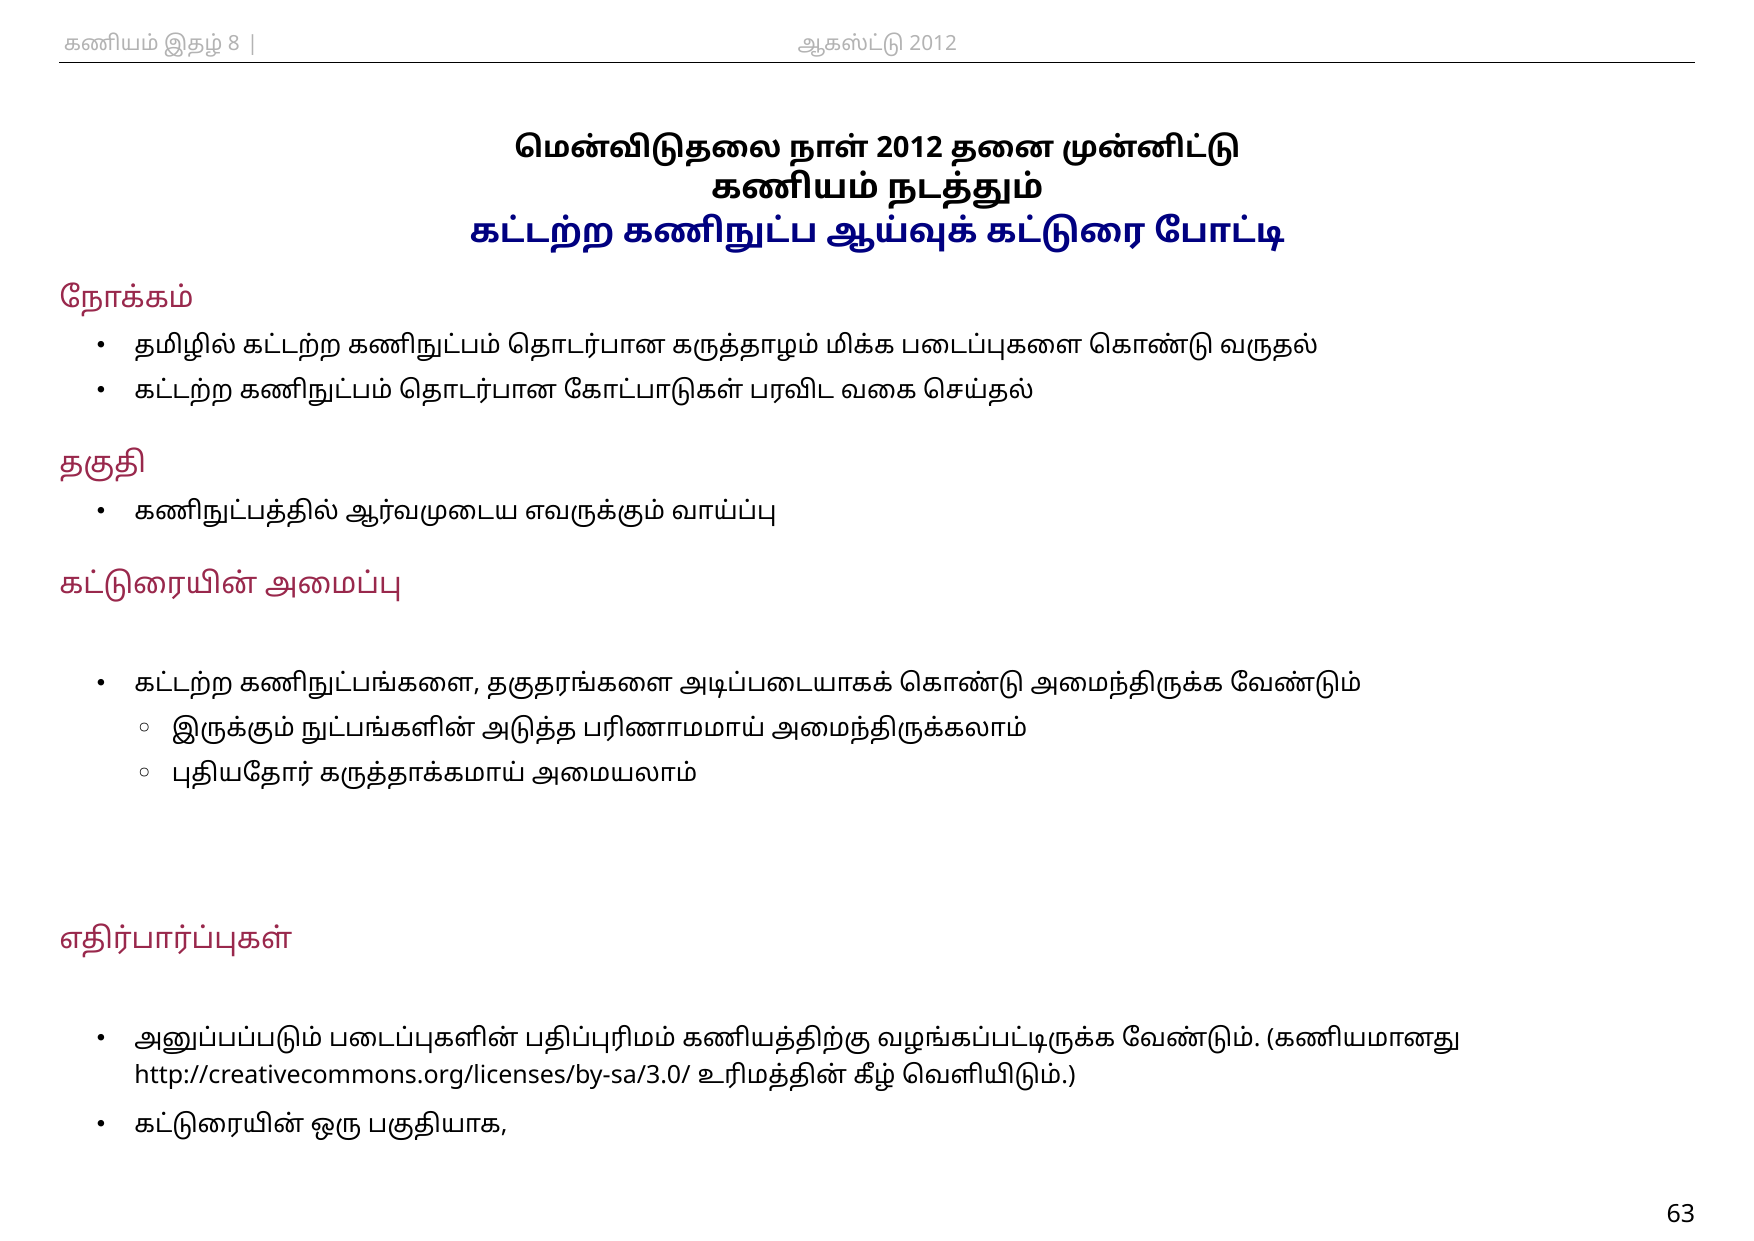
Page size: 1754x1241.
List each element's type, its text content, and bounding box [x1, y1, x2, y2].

list கட்டற்ற கணிநுட்பங்களை, தகுதரங்களை அடிப்படையாகக் கொண்டு அமைந்திருக்க வேண்டும் [97, 664, 1695, 701]
list அனுப்பப்படும் படைப்புகளின் பதிப்புரிமம் கணியத்திற்கு வழங்கப்பட்டிருக்க வேண்டும். (கணியமானது http://creativecommons.org/licenses/by-sa/3.0/ உரிமத்தின் கீழ் வெளியிடும்.) [97, 1019, 1695, 1093]
text கணியம் நடத்தும் [59, 169, 1695, 212]
list புதியதோர் கருத்தாக்கமாய் அமையலாம் [134, 759, 1695, 792]
list கட்டற்ற கணிநுட்பம் தொடர்பான கோட்பாடுகள் பரவிட வகை செய்தல் [97, 377, 1695, 409]
subtitle தகுதி [59, 447, 1695, 485]
list இருக்கும் நுட்பங்களின் அடுத்த பரிணாமமாய் அமைந்திருக்கலாம் [134, 714, 1695, 746]
list தமிழில் கட்டற்ற கணிநுட்பம் தொடர்பான கருத்தாழம் மிக்க படைப்புகளை கொண்டு வருதல் [97, 331, 1695, 364]
subtitle எதிர்பார்ப்புகள் [59, 922, 1695, 960]
subtitle கட்டற்ற கணிநுட்ப ஆய்வுக் கட்டுரை போட்டி [59, 212, 1695, 256]
subtitle கட்டுரையின் அமைப்பு [59, 567, 1695, 605]
list கணிநுட்பத்தில் ஆர்வமுடைய எவருக்கும் வாய்ப்பு [97, 497, 1695, 530]
text மென்விடுதலை நாள் 2012 தனை முன்னிட்டு [59, 126, 1695, 169]
list கட்டுரையின் ஒரு பகுதியாக, [97, 1106, 1695, 1143]
subtitle நோக்கம் [59, 281, 1695, 319]
